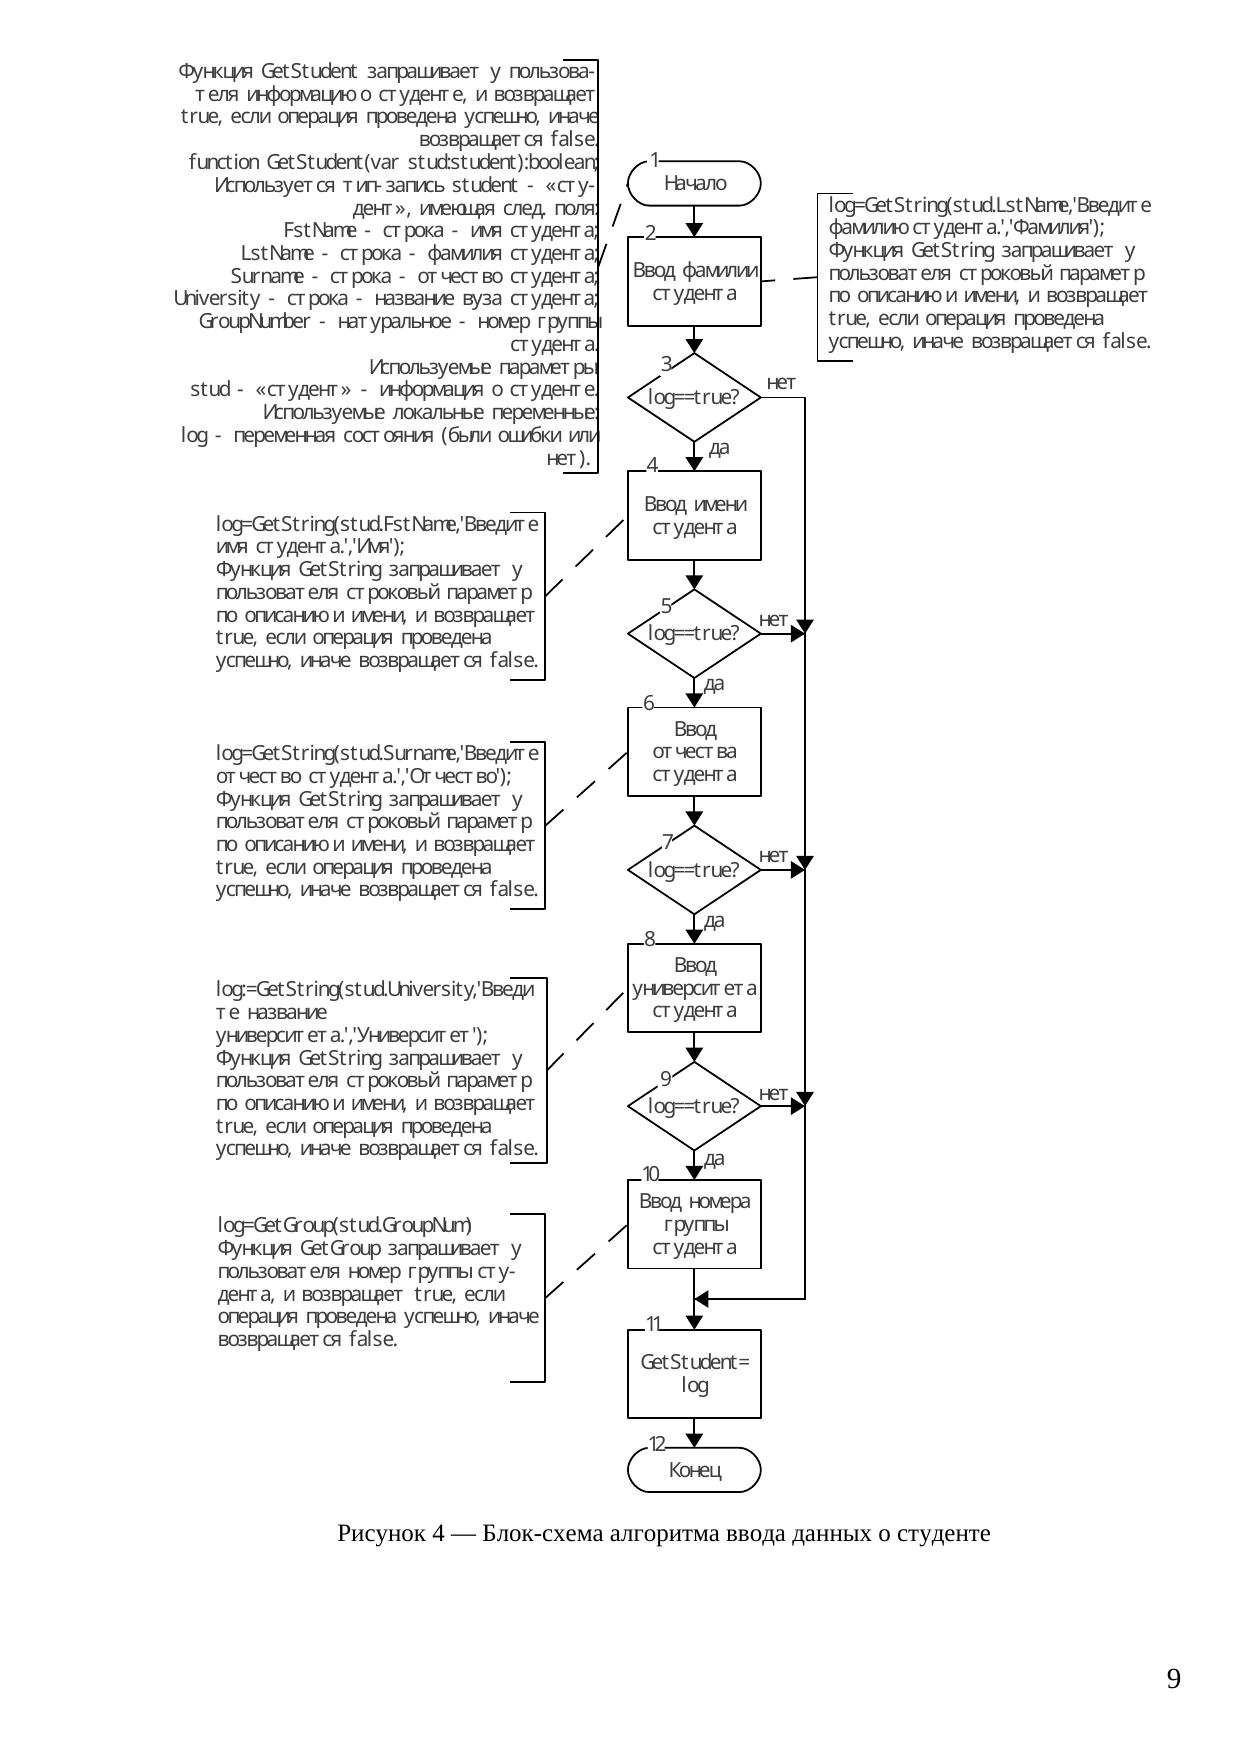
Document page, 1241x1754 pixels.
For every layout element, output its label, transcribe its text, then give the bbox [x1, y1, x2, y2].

text Рисунок 4 — Блок-схема алгоритма ввода данных о студенте [151, 1518, 1177, 1547]
